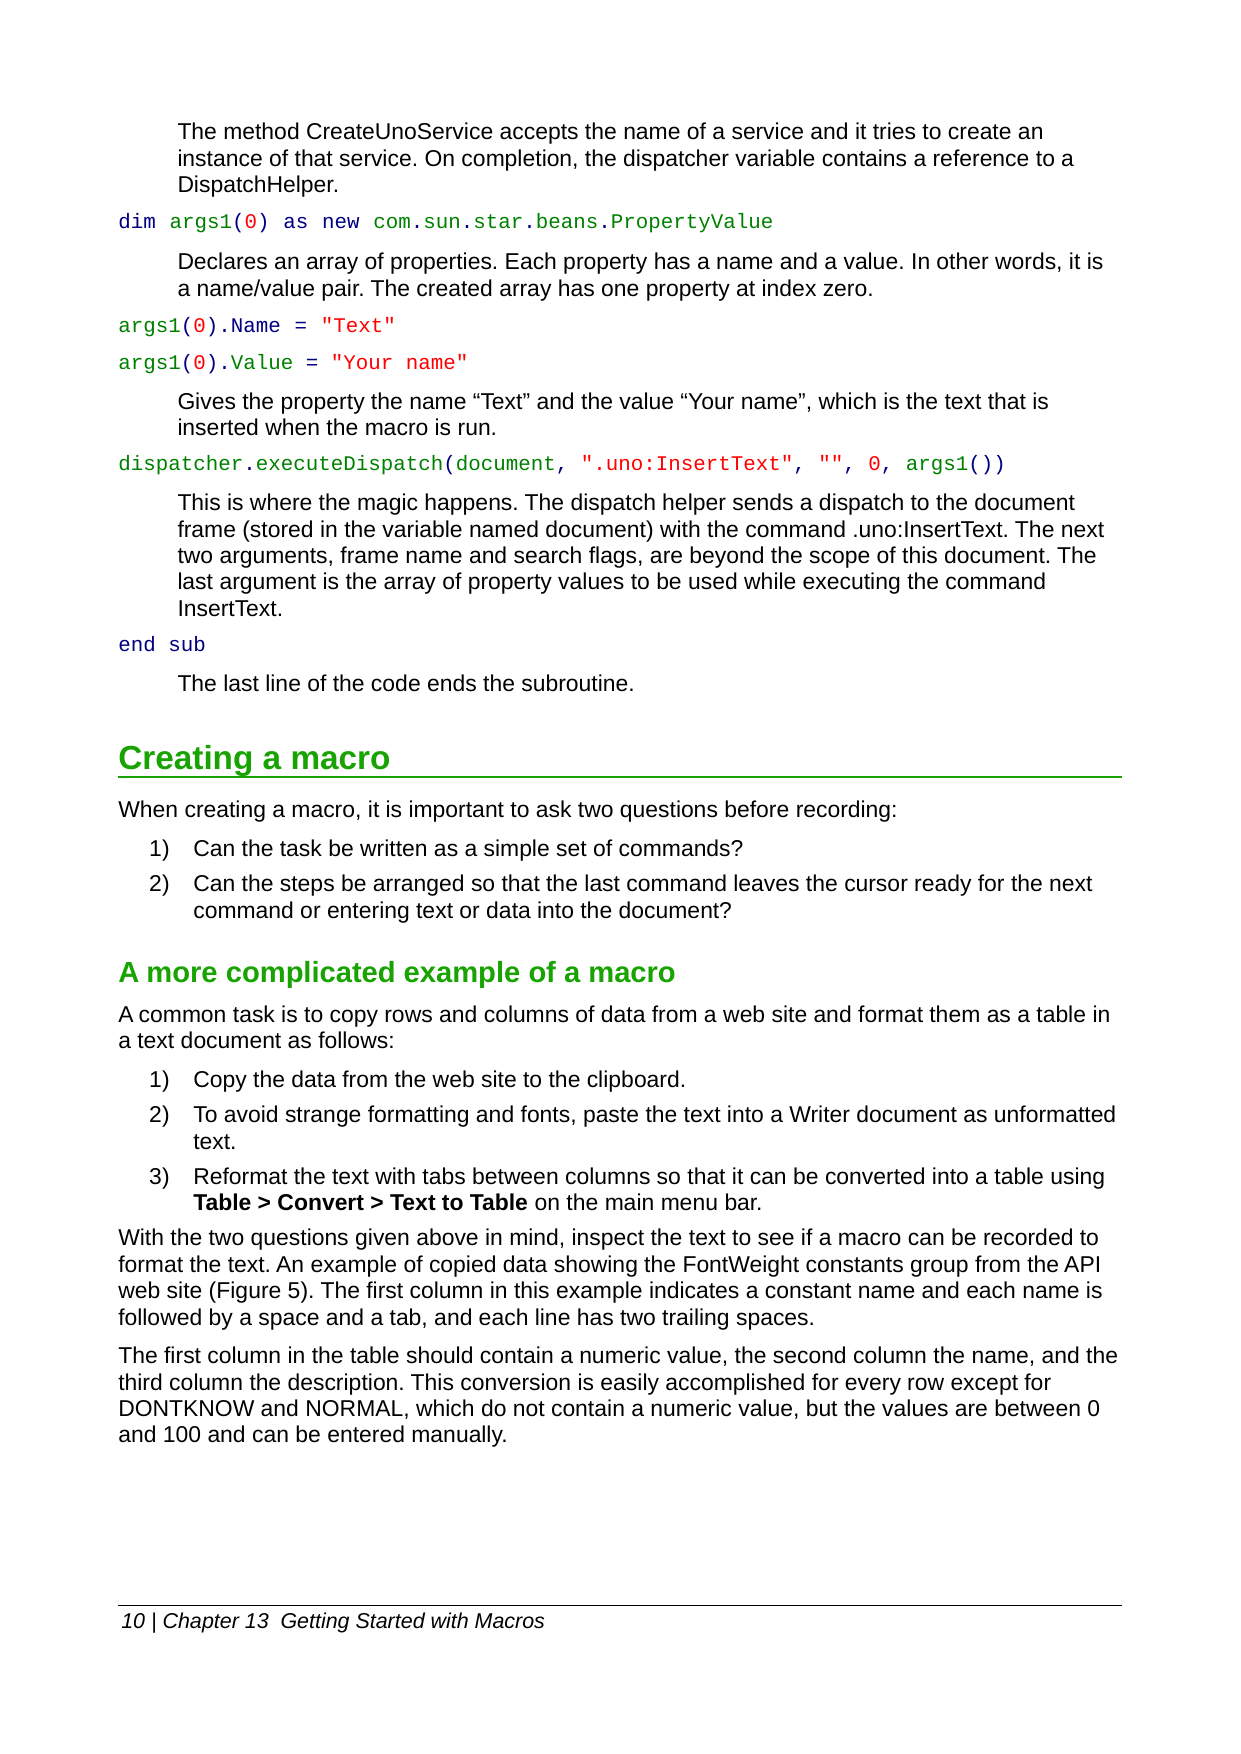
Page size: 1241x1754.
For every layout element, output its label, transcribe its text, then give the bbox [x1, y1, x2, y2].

list Reformat the text with tabs between columns so that it can be converted into a table using Table > Convert > Text to Table on the main menu bar. [169, 1163, 1122, 1216]
subtitle Creating a macro [118, 738, 1122, 776]
text With the two questions given above in mind, inspect the text to see if a macro can be recorded to format the text. An example of copied data showing the FontWeight constants group from the API web site (Figure 5). The first column in this example indicates a constant name and each name is followed by a space and a tab, and each line has two trailing spaces. [118, 1224, 1122, 1330]
list Can the steps be arranged so that the last command leaves the cursor ready for the next command or entering text or data into the document? [169, 870, 1122, 923]
text The method CreateUnoService accepts the name of a service and it tries to create an instance of that service. On completion, the dispatcher variable contains a reference to a DispatchHelper. [177, 118, 1122, 197]
list To avoid strange formatting and fonts, paste the text into a Writer document as unformatted text. [169, 1101, 1122, 1154]
text end sub [118, 633, 1122, 657]
text dim args1(0) as new com.sun.star.beans.PropertyValue [118, 210, 1122, 236]
text The last line of the code ends the subroutine. [177, 670, 1122, 696]
list Copy the data from the web site to the clipboard. [169, 1066, 1122, 1092]
text A common task is to copy rows and columns of data from a web site and format them as a table in a text document as follows: [118, 1001, 1122, 1053]
subtitle A more complicated example of a macro [118, 956, 1122, 989]
text The first column in the table should contain a numeric value, the second column the name, and the third column the description. This conversion is easily accomplished for every row except for DONTKNOW and NORMAL, which do not contain a numeric value, but the values are between 0 and 100 and can be entered manually. [118, 1342, 1122, 1448]
text Gives the property the name “Text” and the value “Your name”, which is the text that is inserted when the macro is run. [177, 388, 1122, 441]
text dispatcher.executeDispatch(document, ".uno:InsertText", "", 0, args1()) [118, 453, 1122, 477]
text args1(0).Value = "Your name" [118, 352, 1122, 375]
text This is where the magic happens. The dispatch helper sends a dispatch to the document frame (stored in the variable named document) with the command .uno:InsertText. The next two arguments, frame name and search flags, are beyond the scope of this document. The last argument is the array of property values to be used while executing the command InsertText. [177, 489, 1122, 621]
text args1(0).Name = "Text" [118, 313, 1122, 339]
text When creating a macro, it is important to ask two questions before recording: [118, 796, 1122, 823]
text Declares an array of properties. Each property has a name and a value. In other words, it is a name/value pair. The created array has one property at index zero. [177, 248, 1122, 301]
list Can the task be written as a simple set of commands? [169, 835, 1122, 861]
